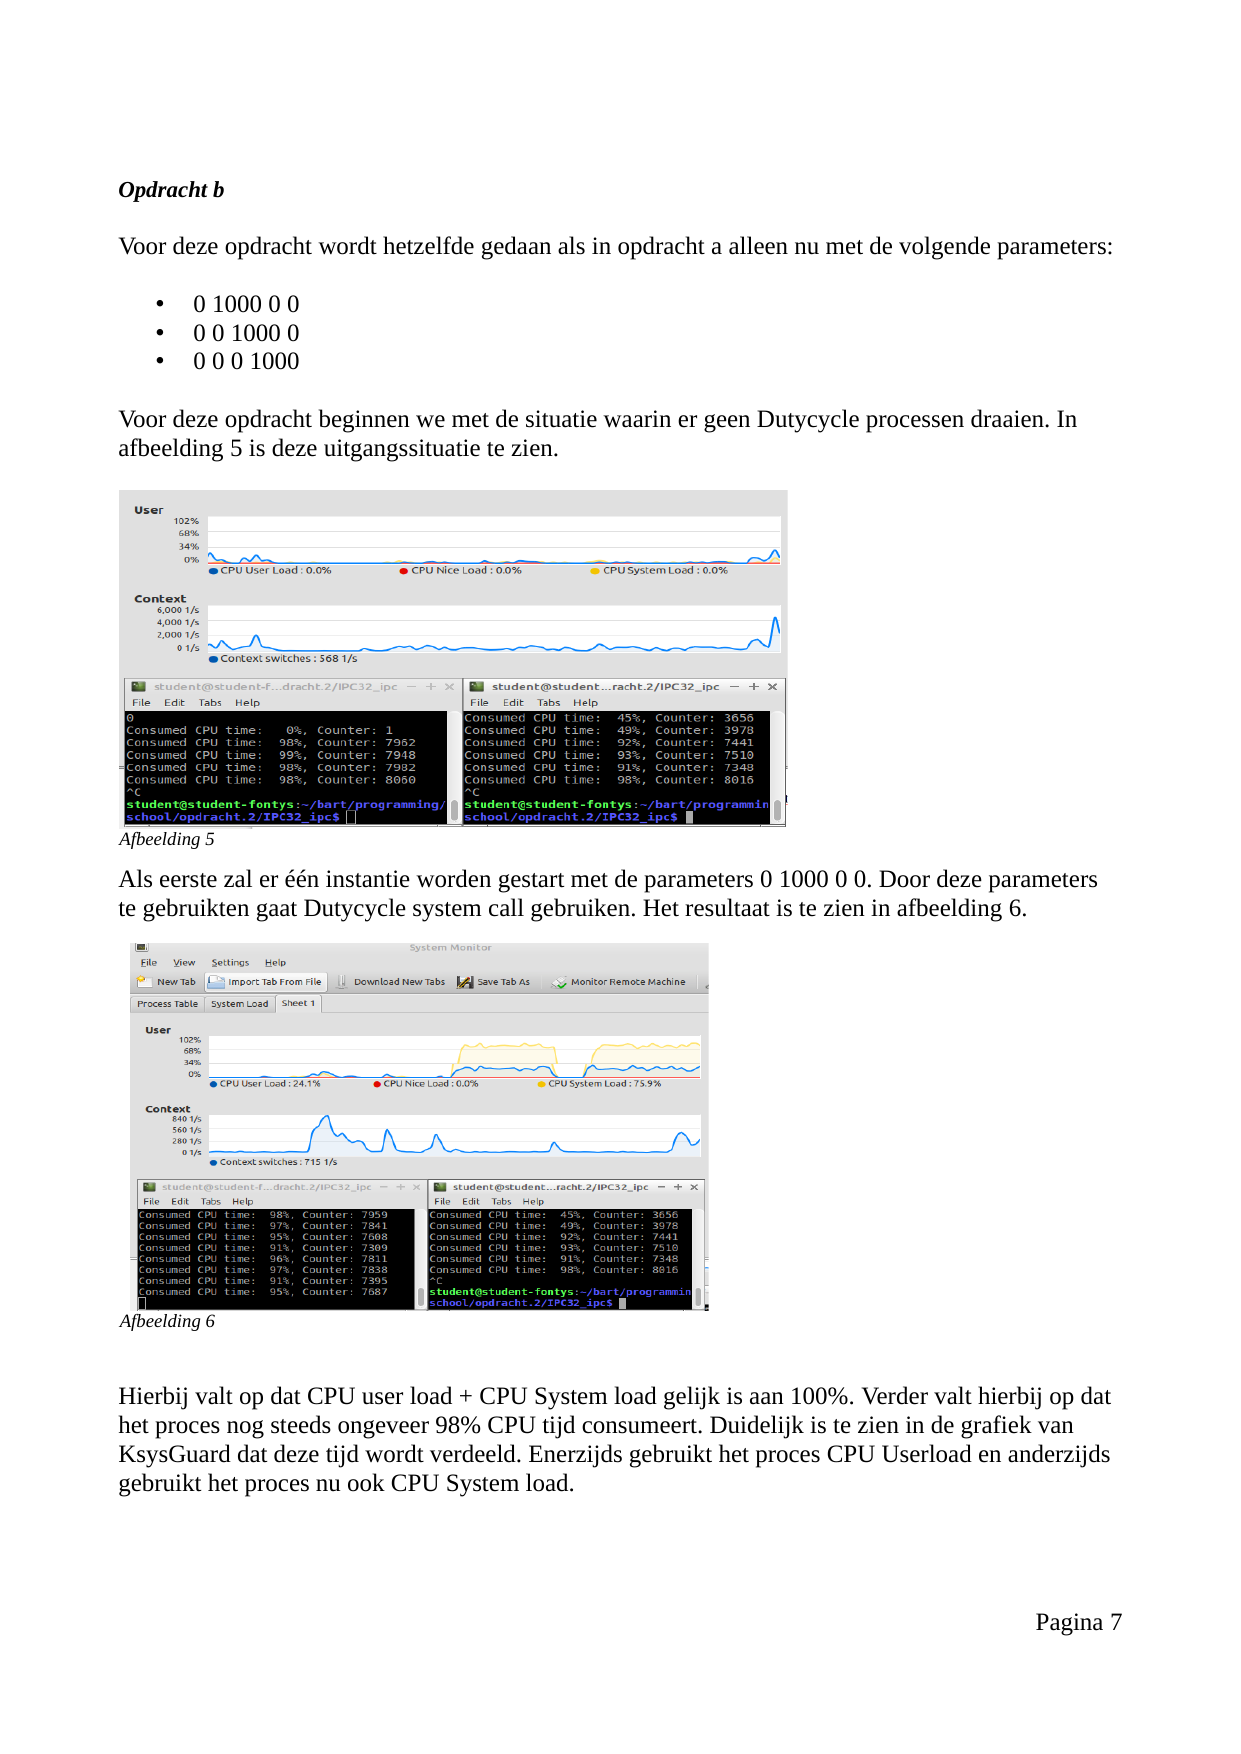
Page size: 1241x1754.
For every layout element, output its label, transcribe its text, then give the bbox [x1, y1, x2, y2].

text Opdracht b [118, 176, 1122, 203]
list 0 0 0 1000 [156, 346, 1122, 375]
text Als eerste zal er één instantie worden gestart met de parameters 0 1000 0 0. Door deze parameters te gebruikten gaat Dutycycle system call gebruiken. Het resultaat is te zien in afbeelding 6. [118, 864, 1122, 921]
text Afbeelding 5 [119, 503, 838, 850]
picture [130, 943, 709, 1311]
text Voor deze opdracht beginnen we met de situatie waarin er geen Dutycycle processen draaien. In afbeelding 5 is deze uitgangssituatie te zien. [118, 404, 1122, 461]
text Voor deze opdracht wordt hetzelfde gedaan als in opdracht a alleen nu met de volgende parameters: [118, 231, 1122, 260]
text Afbeelding 6 [119, 956, 755, 1332]
list 0 1000 0 0 [156, 289, 1122, 318]
picture [119, 490, 788, 829]
text Hierbij valt op dat CPU user load + CPU System load gelijk is aan 100%. Verder valt hierbij op dat het proces nog steeds ongeveer 98% CPU tijd consumeert. Duidelijk is te zien in de grafiek van KsysGuard dat deze tijd wordt verdeeld. Enerzijds gebruikt het proces CPU Userload en anderzijds gebruikt het proces nu ook CPU System load. [118, 1381, 1122, 1496]
list 0 0 1000 0 [156, 318, 1122, 346]
